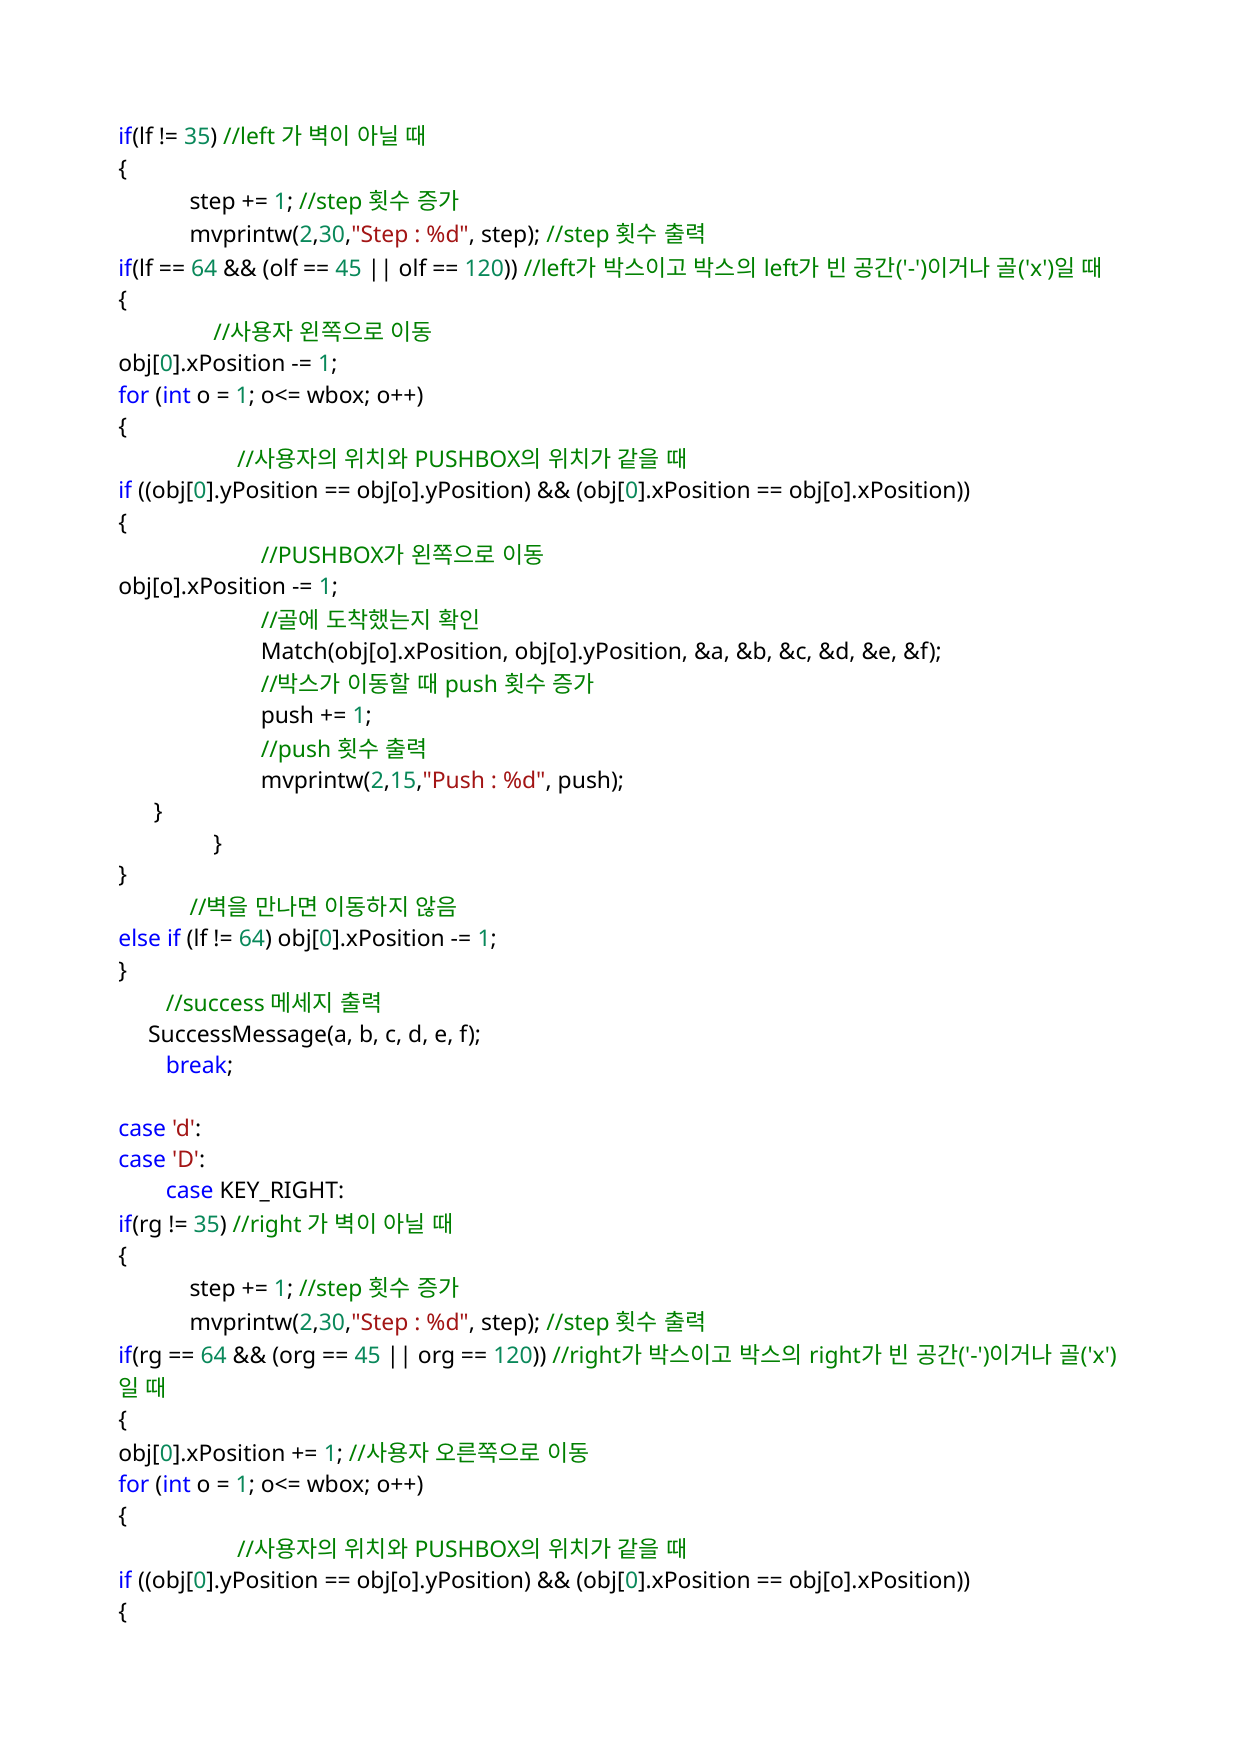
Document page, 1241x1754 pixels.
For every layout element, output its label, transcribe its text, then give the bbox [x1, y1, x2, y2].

text { [118, 1239, 1122, 1270]
text } [118, 858, 1122, 889]
text { [118, 1403, 1122, 1435]
text for (int o = 1; o<= wbox; o++) [118, 1468, 1122, 1499]
text for (int o = 1; o<= wbox; o++) [118, 378, 1122, 410]
text case 'D': [118, 1143, 1122, 1174]
text Match(obj[o].xPosition, obj[o].yPosition, &a, &b, &c, &d, &e, &f); [118, 635, 1122, 666]
text //벽을 만나면 이동하지 않음 [118, 889, 1122, 922]
text case 'd': [118, 1112, 1122, 1143]
text if(lf != 35) //left 가 벽이 아닐 때 [118, 118, 1122, 151]
text //사용자의 위치와 PUSHBOX의 위치가 같을 때 [118, 441, 1122, 474]
text //push 횟수 출력 [118, 731, 1122, 764]
text mvprintw(2,30,"Step : %d", step); //step 횟수 출력 [118, 216, 1122, 249]
text obj[0].xPosition += 1; //사용자 오른쪽으로 이동 [118, 1435, 1122, 1468]
text { [118, 506, 1122, 537]
text } [118, 953, 1122, 985]
text { [118, 410, 1122, 441]
text //사용자 왼쪽으로 이동 [118, 314, 1122, 347]
text //PUSHBOX가 왼쪽으로 이동 [118, 537, 1122, 570]
text } [118, 826, 1122, 858]
text { [118, 283, 1122, 314]
text case KEY_RIGHT: [118, 1174, 1122, 1206]
text //박스가 이동할 때 push 횟수 증가 [118, 666, 1122, 699]
text mvprintw(2,15,"Push : %d", push); [118, 764, 1122, 795]
text step += 1; //step 횟수 증가 [118, 183, 1122, 216]
text mvprintw(2,30,"Step : %d", step); //step 횟수 출력 [118, 1303, 1122, 1337]
text //골에 도착했는지 확인 [118, 601, 1122, 635]
text obj[0].xPosition -= 1; [118, 347, 1122, 378]
text SuccessMessage(a, b, c, d, e, f); [118, 1018, 1122, 1049]
text { [118, 1499, 1122, 1531]
text { [118, 151, 1122, 183]
text if(rg != 35) //right 가 벽이 아닐 때 [118, 1206, 1122, 1239]
text break; [118, 1049, 1122, 1081]
text if ((obj[0].yPosition == obj[o].yPosition) && (obj[0].xPosition == obj[o].xPosition)) [118, 1564, 1122, 1595]
text //success 메세지 출력 [118, 985, 1122, 1018]
text else if (lf != 64) obj[0].xPosition -= 1; [118, 922, 1122, 953]
text if ((obj[0].yPosition == obj[o].yPosition) && (obj[0].xPosition == obj[o].xPosition)) [118, 474, 1122, 506]
text step += 1; //step 횟수 증가 [118, 1270, 1122, 1303]
text if(rg == 64 && (org == 45 || org == 120)) //right가 박스이고 박스의 right가 빈 공간('-')이거나 골('x')일 때 [118, 1337, 1122, 1403]
text { [118, 1595, 1122, 1626]
text } [118, 795, 1122, 826]
text //사용자의 위치와 PUSHBOX의 위치가 같을 때 [118, 1531, 1122, 1564]
text push += 1; [118, 699, 1122, 731]
text obj[o].xPosition -= 1; [118, 570, 1122, 601]
text if(lf == 64 && (olf == 45 || olf == 120)) //left가 박스이고 박스의 left가 빈 공간('-')이거나 골('x')일 때 [118, 249, 1122, 283]
